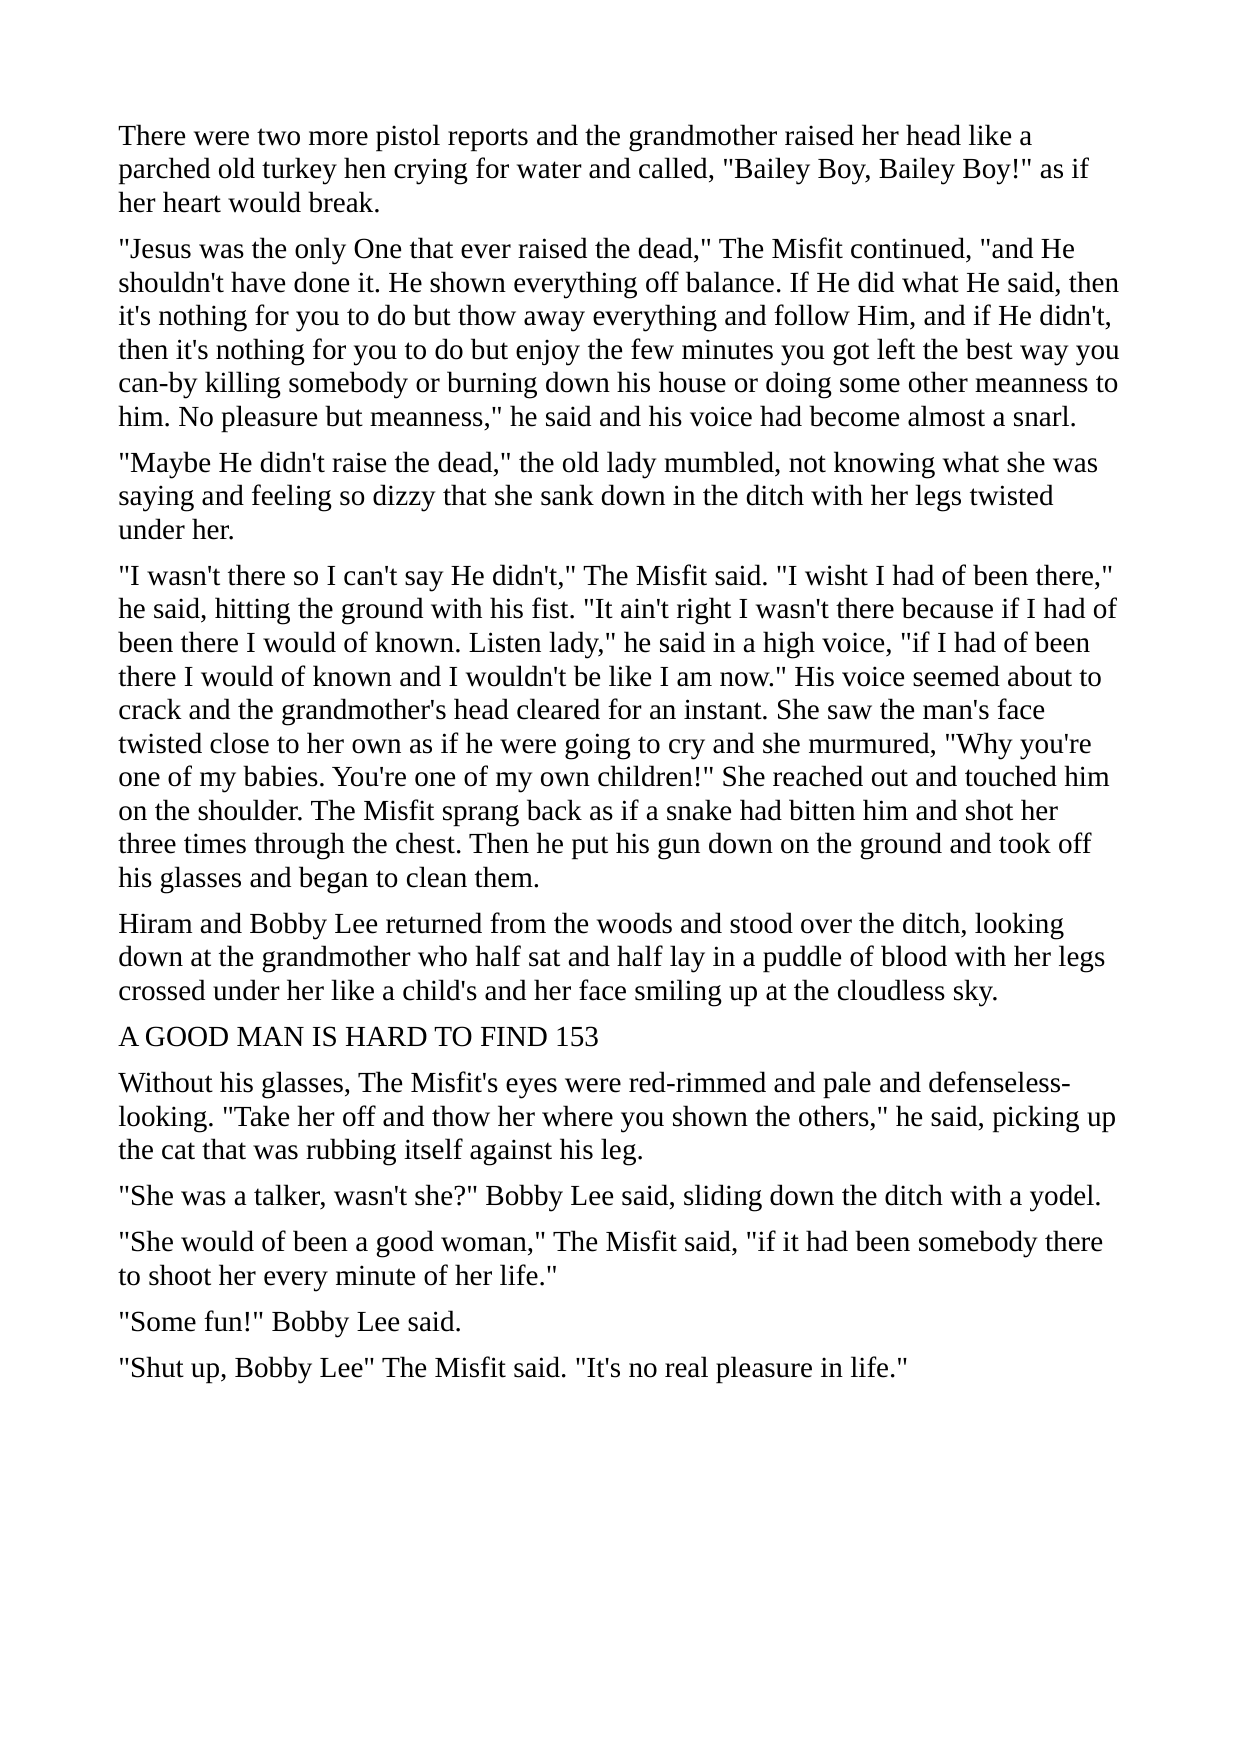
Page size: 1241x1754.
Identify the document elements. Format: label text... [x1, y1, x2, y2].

text "Maybe He didn't raise the dead," the old lady mumbled, not knowing what she was saying and feeling so dizzy that she sank down in the ditch with her legs twisted under her. [118, 445, 1122, 546]
text Without his glasses, The Misfit's eyes were red-rimmed and pale and defenseless-looking. "Take her off and thow her where you shown the others," he said, picking up the cat that was rubbing itself against his leg. [118, 1065, 1122, 1166]
text A GOOD MAN IS HARD TO FIND 153 [118, 1019, 1122, 1053]
text "Some fun!" Bobby Lee said. [118, 1304, 1122, 1337]
text "Shut up, Bobby Lee" The Misfit said. "It's no real pleasure in life." [118, 1350, 1122, 1383]
text Hiram and Bobby Lee returned from the woods and stood over the ditch, looking down at the grandmother who half sat and half lay in a puddle of blood with her legs crossed under her like a child's and her face smiling up at the cloudless sky. [118, 906, 1122, 1007]
text "I wasn't there so I can't say He didn't," The Misfit said. "I wisht I had of been there," he said, hitting the ground with his fist. "It ain't right I wasn't there because if I had of been there I would of known. Listen lady," he said in a high voice, "if I had of been there I would of known and I wouldn't be like I am now." His voice seemed about to crack and the grandmother's head cleared for an instant. She saw the man's face twisted close to her own as if he were going to cry and she murmured, "Why you're one of my babies. You're one of my own children!" She reached out and touched him on the shoulder. The Misfit sprang back as if a snake had bitten him and shot her three times through the chest. Then he put his gun down on the ground and took off his glasses and began to clean them. [118, 558, 1122, 893]
text "She would of been a good woman," The Misfit said, "if it had been somebody there to shoot her every minute of her life." [118, 1224, 1122, 1291]
text "Jesus was the only One that ever raised the dead," The Misfit continued, "and He shouldn't have done it. He shown everything off balance. If He did what He said, then it's nothing for you to do but thow away everything and follow Him, and if He didn't, then it's nothing for you to do but enjoy the few minutes you got left the best way you can-by killing somebody or burning down his house or doing some other meanness to him. No pleasure but meanness," he said and his voice had become almost a snarl. [118, 231, 1122, 432]
text "She was a talker, wasn't she?" Bobby Lee said, sliding down the ditch with a yodel. [118, 1178, 1122, 1212]
text There were two more pistol reports and the grandmother raised her head like a parched old turkey hen crying for water and called, "Bailey Boy, Bailey Boy!" as if her heart would break. [118, 118, 1122, 219]
